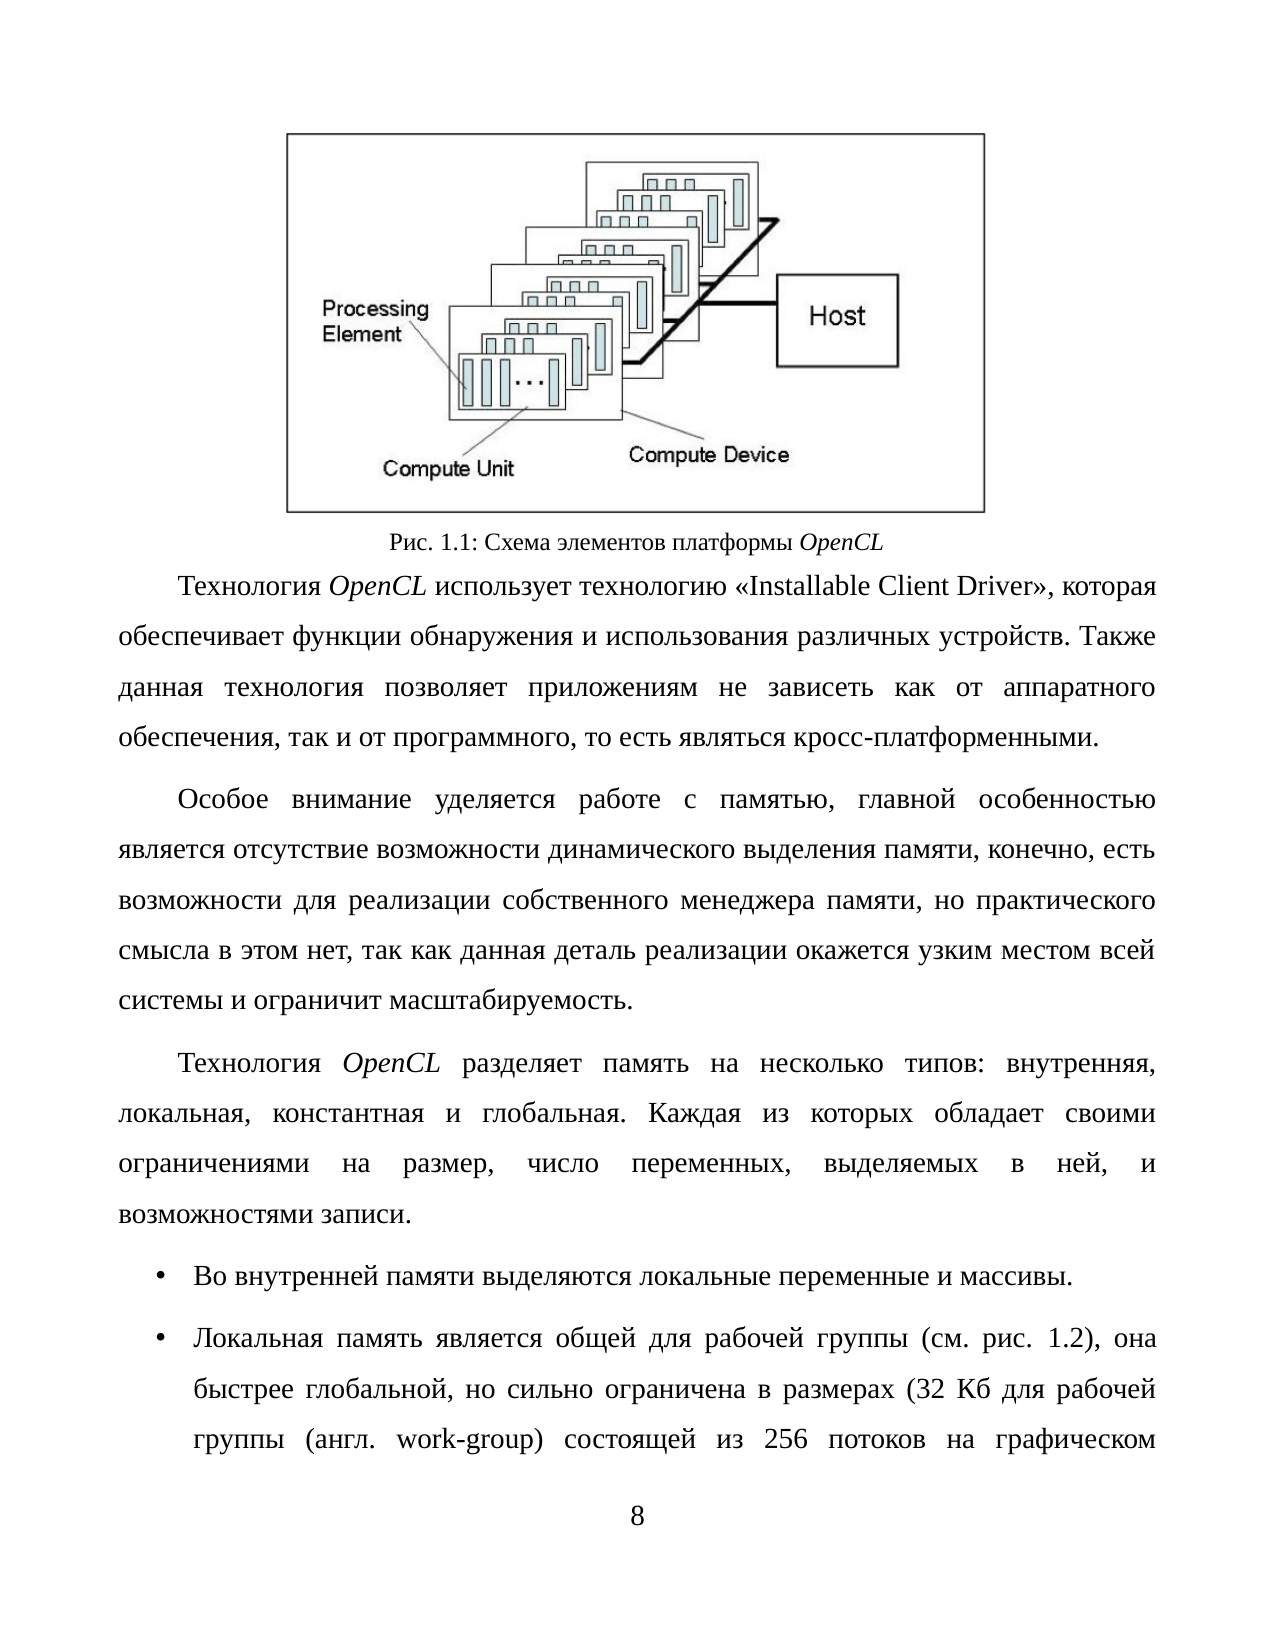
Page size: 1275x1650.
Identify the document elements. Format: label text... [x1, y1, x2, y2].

text Особое внимание уделяется работе с памятью, главной особенностью является отсутствие возможности динамического выделения памяти, конечно, есть возможности для реализации собственного менеджера памяти, но практического смысла в этом нет, так как данная деталь реализации окажется узким местом всей системы и ограничит масштабируемость. [118, 781, 1157, 1016]
text Рис. 1.1: Схема элементов платформы OpenCL [118, 118, 1157, 556]
text Технология OpenCL разделяет память на несколько типов: внутренняя, локальная, константная и глобальная. Каждая из которых обладает своими ограничениями на размер, число переменных, выделяемых в ней, и возможностями записи. [118, 1045, 1157, 1229]
list Во внутренней памяти выделяются локальные переменные и массивы. [156, 1258, 1157, 1292]
list Локальная память является общей для рабочей группы (см. рис. 1.2), она быстрее глобальной, но сильно ограничена в размерах (32 Кб для рабочей группы (англ. work-group) состоящей из 256 потоков на графическом [156, 1320, 1157, 1455]
text Технология OpenCL использует технологию «Installable Client Driver», которая обеспечивает функции обнаружения и использования различных устройств. Также данная технология позволяет приложениям не зависеть как от аппаратного обеспечения, так и от программного, то есть являться кросс‑платформенными. [118, 568, 1157, 752]
picture [272, 121, 1003, 527]
